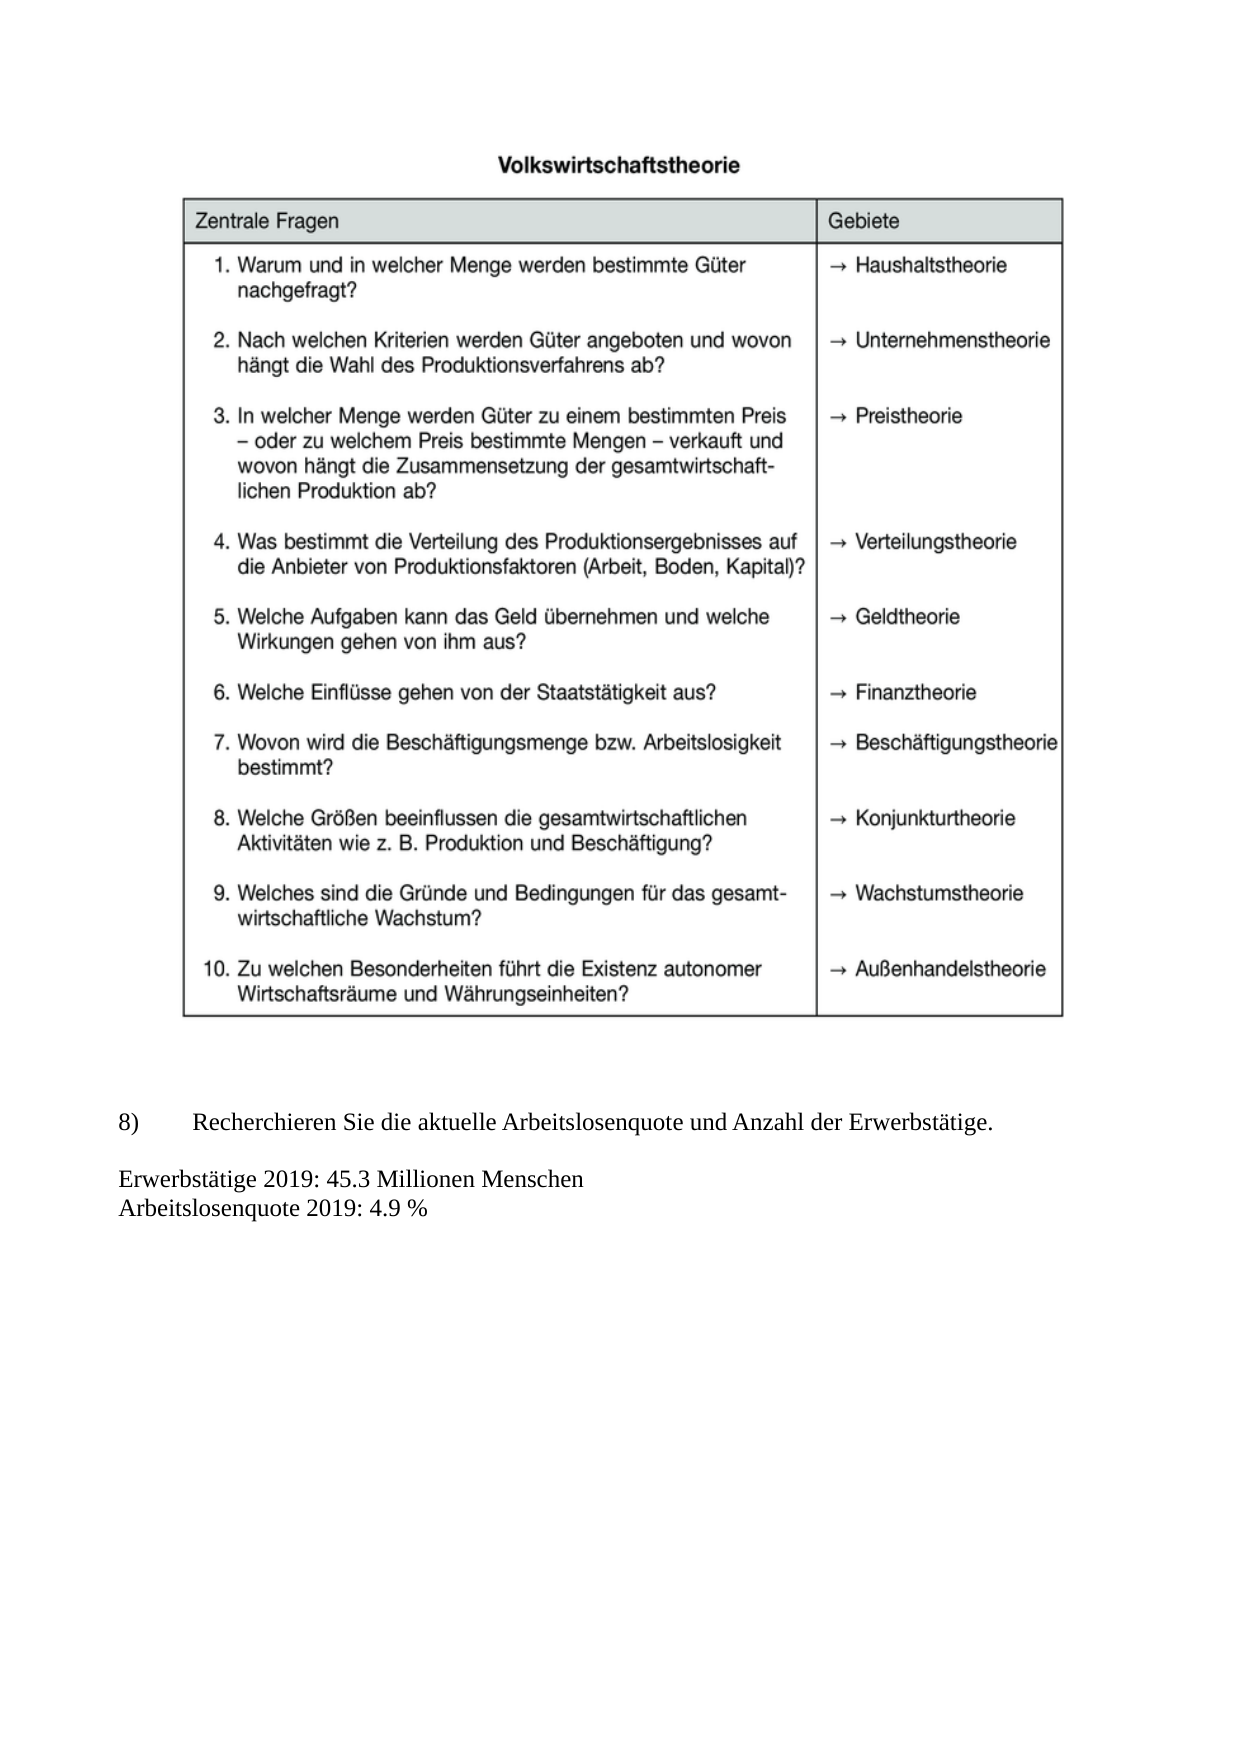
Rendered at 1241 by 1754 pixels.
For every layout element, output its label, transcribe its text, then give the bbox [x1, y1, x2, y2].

picture [176, 146, 1064, 1021]
text Erwerbstätige 2019: 45.3 Millionen Menschen [118, 1164, 1122, 1193]
text 8) Recherchieren Sie die aktuelle Arbeitslosenquote und Anzahl der Erwerbstätige. [118, 1107, 1122, 1135]
text Arbeitslosenquote 2019: 4.9 % [118, 1193, 1122, 1222]
